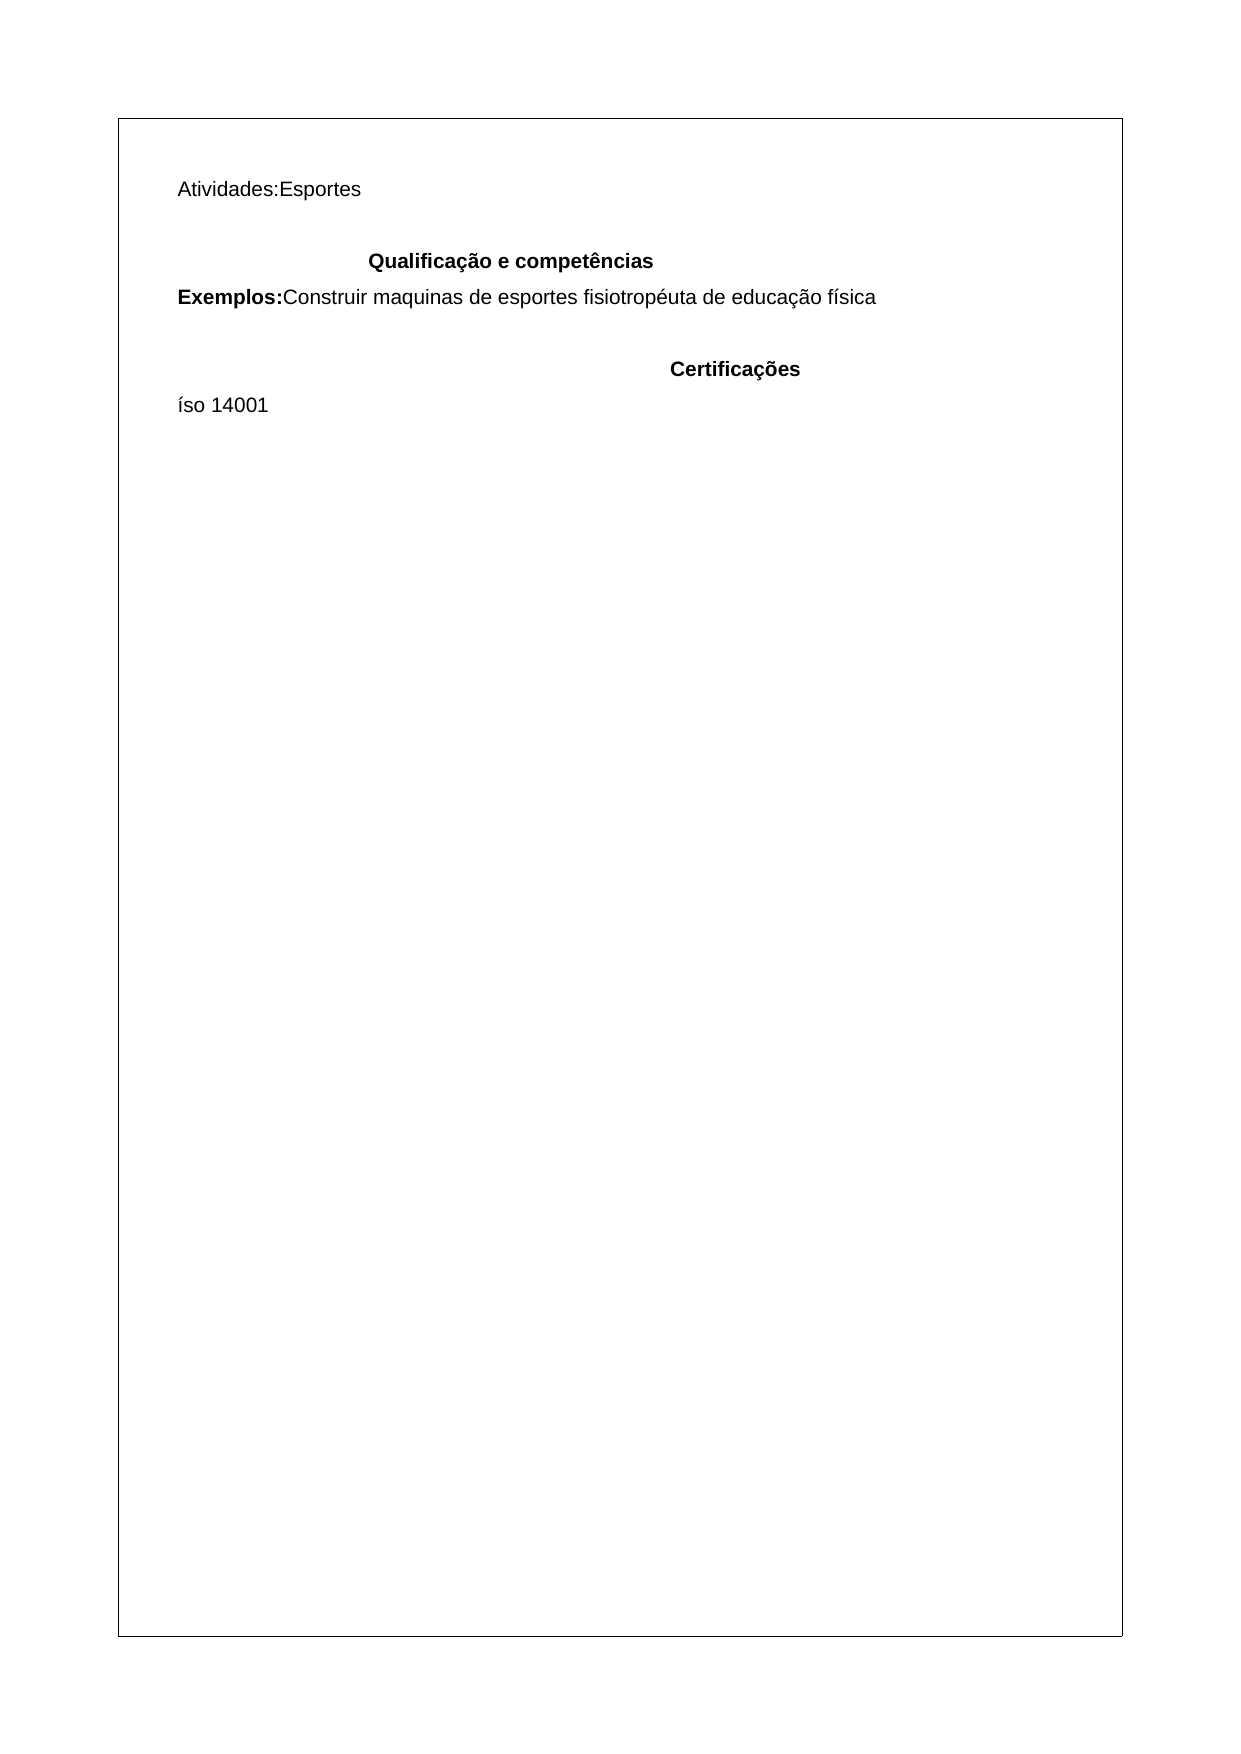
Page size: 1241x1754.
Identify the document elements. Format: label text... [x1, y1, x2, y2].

text Certificações [177, 357, 1016, 381]
text Qualificação e competências Exemplos:Construir maquinas de esportes fisiotropéuta de educação física [177, 249, 1063, 309]
text íso 14001 [177, 393, 1063, 417]
text Atividades:Esportes [177, 177, 1063, 201]
